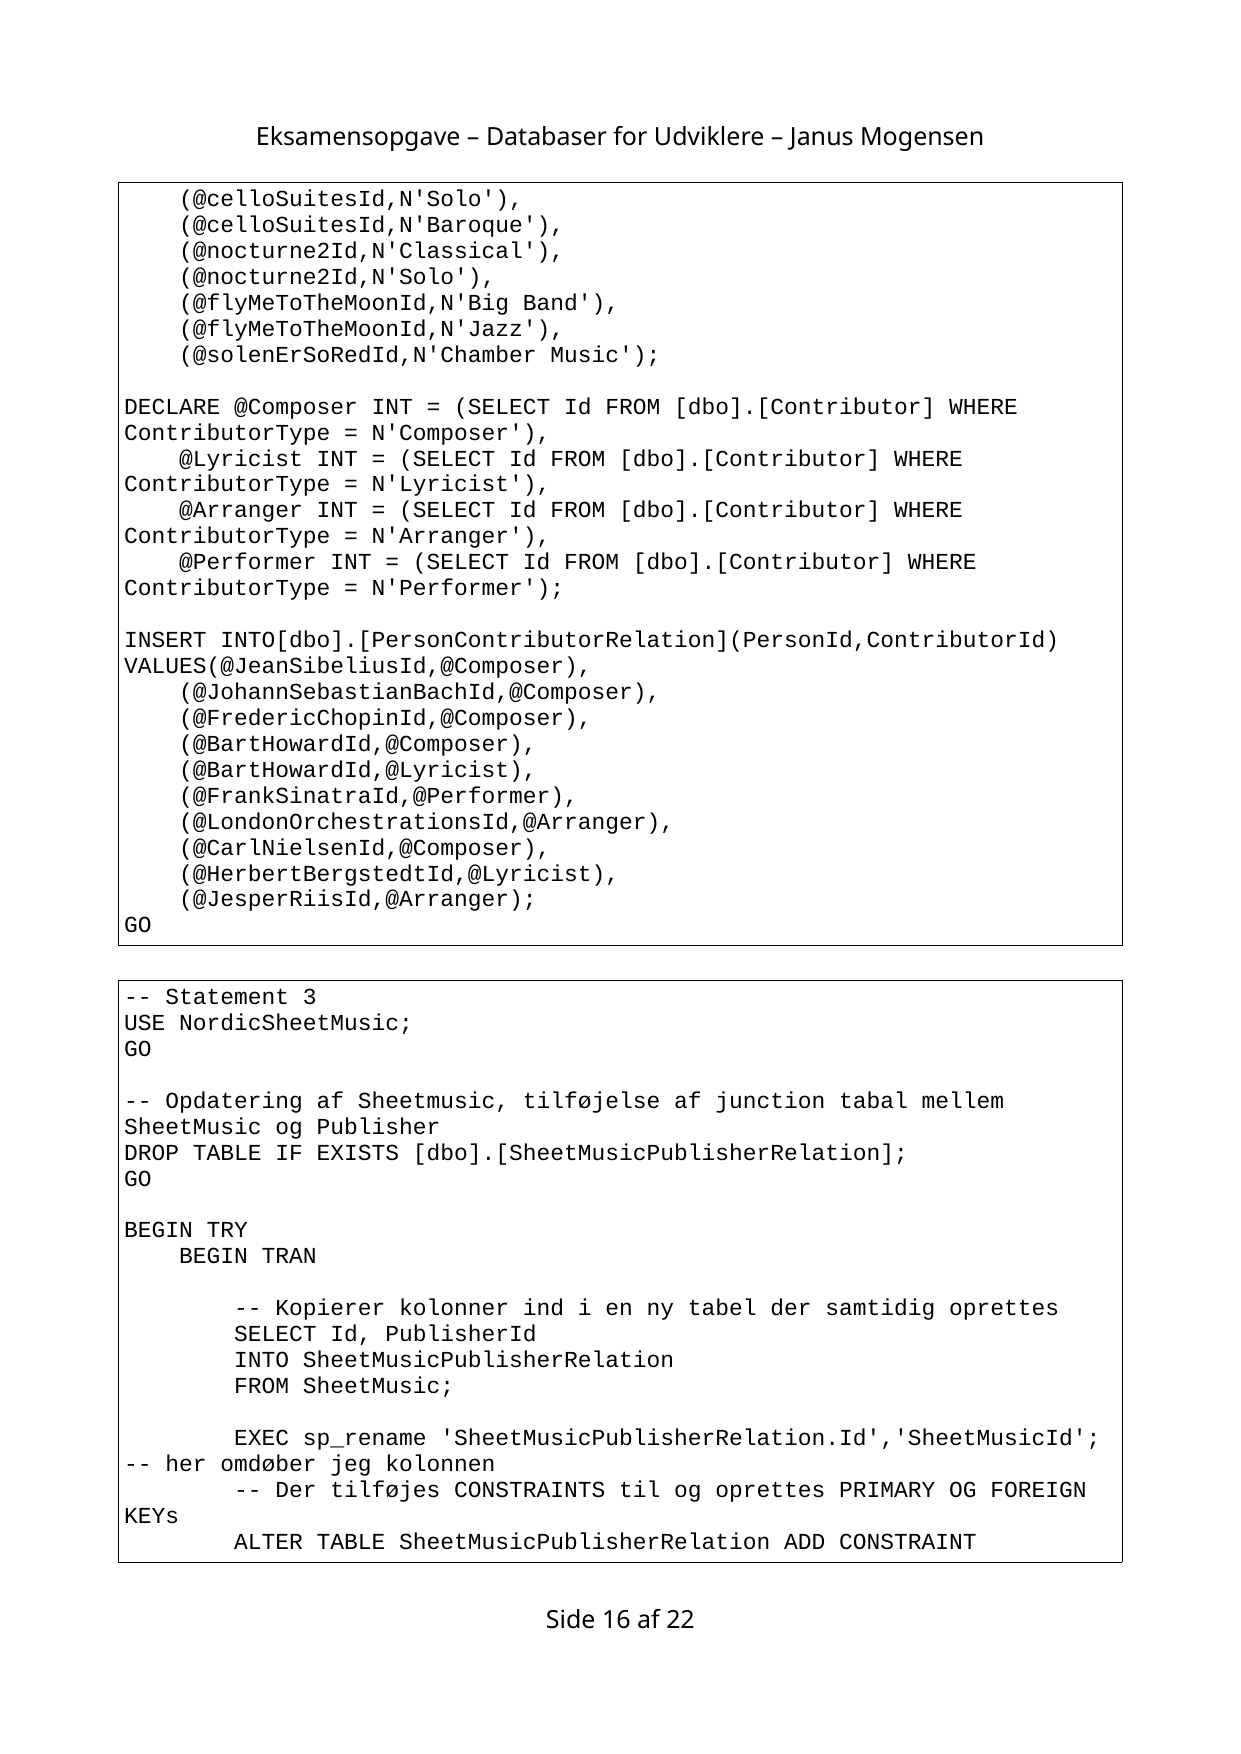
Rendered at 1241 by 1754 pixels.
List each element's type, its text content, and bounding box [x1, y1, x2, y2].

table_header (@celloSuitesId,N'Solo'), (@celloSuitesId,N'Baroque'), (@nocturne2Id,N'Classical'), (@nocturne2Id,N'Solo'), (@flyMeToTheMoonId,N'Big Band'), (@flyMeToTheMoonId,N'Jazz'), (@solenErSoRedId,N'Chamber Music'); DECLARE @Composer INT = (SELECT Id FROM [dbo].[Contributor] WHERE ContributorType = N'Composer'), @Lyricist INT = (SELECT Id FROM [dbo].[Contributor] WHERE ContributorType = N'Lyricist'), @Arranger INT = (SELECT Id FROM [dbo].[Contributor] WHERE ContributorType = N'Arranger'), @Performer INT = (SELECT Id FROM [dbo].[Contributor] WHERE ContributorType = N'Performer'); INSERT INTO[dbo].[PersonContributorRelation](PersonId,ContributorId) VALUES(@JeanSibeliusId,@Composer), (@JohannSebastianBachId,@Composer), (@FredericChopinId,@Composer), (@BartHowardId,@Composer), (@BartHowardId,@Lyricist), (@FrankSinatraId,@Performer), (@LondonOrchestrationsId,@Arranger), (@CarlNielsenId,@Composer), (@HerbertBergstedtId,@Lyricist), (@JesperRiisId,@Arranger); GO [119, 183, 1122, 945]
table_header -- Statement 3 USE NordicSheetMusic; GO -- Opdatering af Sheetmusic, tilføjelse af junction tabal mellem SheetMusic og Publisher DROP TABLE IF EXISTS [dbo].[SheetMusicPublisherRelation]; GO BEGIN TRY BEGIN TRAN -- Kopierer kolonner ind i en ny tabel der samtidig oprettes SELECT Id, PublisherId INTO SheetMusicPublisherRelation FROM SheetMusic; EXEC sp_rename 'SheetMusicPublisherRelation.Id','SheetMusicId'; -- her omdøber jeg kolonnen -- Der tilføjes CONSTRAINTS til og oprettes PRIMARY OG FOREIGN KEYs ALTER TABLE SheetMusicPublisherRelation ADD CONSTRAINT [119, 981, 1122, 1562]
